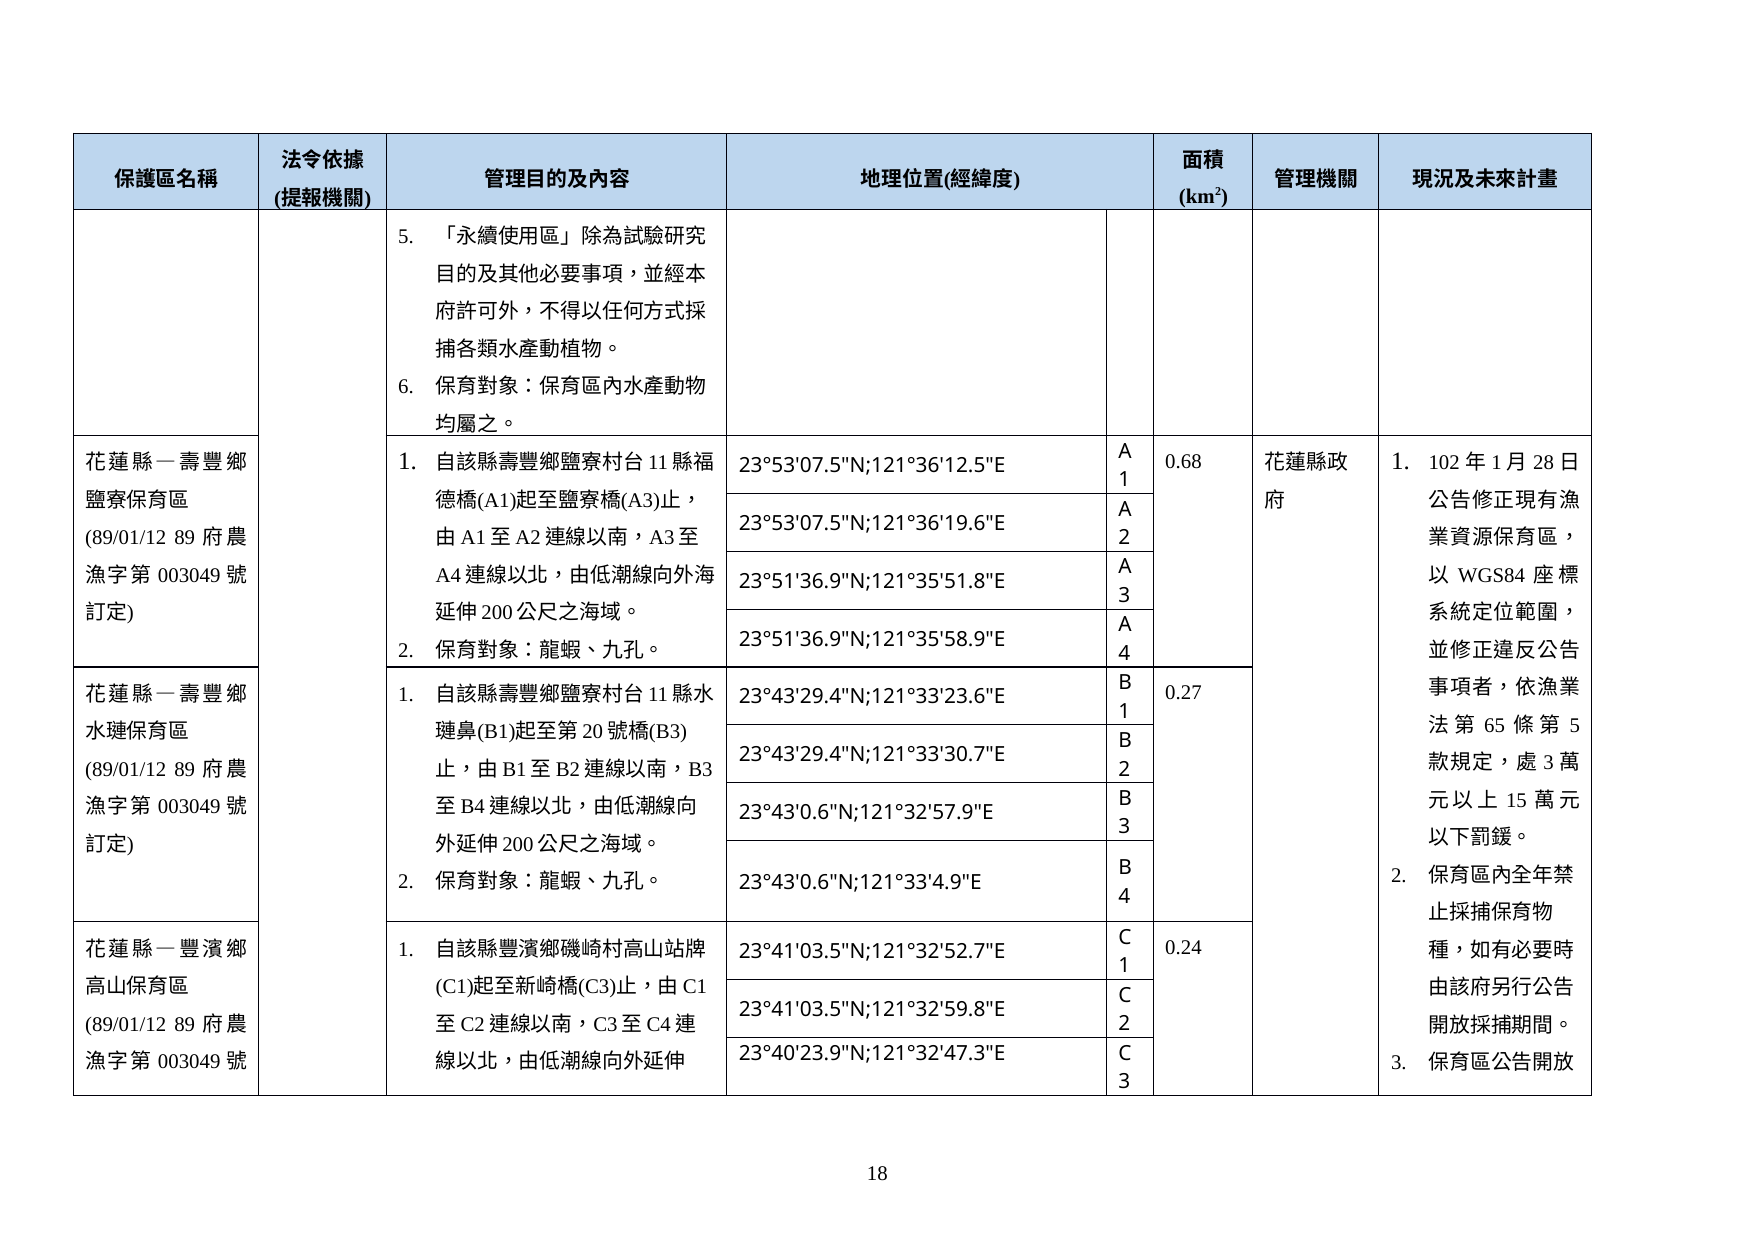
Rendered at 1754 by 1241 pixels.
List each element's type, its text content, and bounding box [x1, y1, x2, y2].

table_cell 23°41'03.5"N;121°32'52.7"E [727, 922, 1106, 979]
table_cell B3 [1107, 783, 1153, 840]
table_header 管理目的及內容 [387, 134, 726, 209]
table_cell 23°41'03.5"N;121°32'59.8"E [727, 980, 1106, 1037]
table_cell A3 [1107, 552, 1153, 608]
table_cell 花蓮縣政府 [1253, 436, 1378, 1094]
table_cell 23°53'07.5"N;121°36'19.6"E [727, 494, 1106, 551]
table_cell 23°43'29.4"N;121°33'23.6"E [727, 668, 1106, 724]
table_cell 花蓮縣—豐濱鄉高山保育區 (89/01/12 89府農漁字第003049號 [74, 922, 258, 1094]
table_cell 保育區範圍位置： 北起A點（臺11線－潮來橋），南至E點（臺11線152.5公里處）之沿岸平均高潮線向外海延伸約500公尺，與B、D、F三點所圍成之海域；另以C點（安天宮）與D點為分界，以北為永續使用區，以南為核心區。 於保育區内從事各項觀光、遊憩等活動，不得以石塊擲魚、捉魚離水或其他危害海洋生物之行為，亦不得有將廢棄物拋入海中、騎乘水上摩托車或其他破壞海洋生物棲地之行為。 保育區內餵食海洋生物應遵照管理單位、志工或該府認證合格之解說人員之管制，不得任意為之。 「核心區」除為試驗研究目的，並經本府許可外，不得以任何方式採捕各類水產動植物。 「永續使用區」除為試驗研究目的及其他必要事項，並經本府許可外，不得以任何方式採捕各類水產動植物。 保育對象：保育區內水產動物均屬之。 [387, 210, 726, 435]
table_header 法令依據 (提報機關) [259, 134, 386, 209]
table_header 保護區名稱 [74, 134, 258, 209]
table_cell [1107, 210, 1153, 435]
table_cell A2 [1107, 494, 1153, 551]
table_header 面積(km2) [1154, 134, 1252, 209]
table_cell B4 [1107, 841, 1153, 921]
table_cell 23°40'23.9"N;121°32'47.3"E [727, 1038, 1106, 1094]
table_cell [727, 210, 1106, 435]
table_cell 花蓮縣—壽豐鄉鹽寮保育區 (89/01/12 89府農漁字第003049號訂定) [74, 436, 258, 666]
table_cell 自該縣壽豐鄉鹽寮村台11縣福德橋(A1)起至鹽寮橋(A3)止，由A1至A2連線以南，A3至A4連線以北，由低潮線向外海延伸200公尺之海域。 保育對象：龍蝦、九孔。 [387, 436, 726, 666]
table_cell 0.24 [1154, 922, 1252, 1094]
table_cell A1 [1107, 436, 1153, 493]
table_cell C3 [1107, 1038, 1153, 1094]
table_cell 23°53'07.5"N;121°36'12.5"E [727, 436, 1106, 493]
table_cell 0.27 [1154, 668, 1252, 921]
table_cell 自該縣豐濱鄉磯崎村高山站牌(C1)起至新崎橋(C3)止，由C1至C2連線以南，C3至C4連線以北，由低潮線向外延伸200公尺之海域。 保育對象：龍蝦、九孔。 [387, 922, 726, 1094]
table_cell 23°51'36.9"N;121°35'58.9"E [727, 610, 1106, 666]
table_cell [1253, 210, 1378, 435]
table_header 地理位置(經緯度) [727, 134, 1153, 209]
table_cell 23°43'29.4"N;121°33'30.7"E [727, 725, 1106, 782]
table_cell [1379, 210, 1591, 435]
table_cell 0.68 [1154, 436, 1252, 666]
table_cell 23°43'0.6"N;121°33'4.9"E [727, 841, 1106, 921]
table_cell 花蓮縣—壽豐鄉水璉保育區 (89/01/12 89府農漁字第003049號訂定) [74, 668, 258, 921]
table_cell 23°51'36.9"N;121°35'51.8"E [727, 552, 1106, 608]
table_cell [259, 210, 386, 1094]
table_cell 102年1月28日公告修正現有漁業資源保育區，以WGS84座標系統定位範圍，並修正違反公告事項者，依漁業法第65條第5款規定，處3萬元以上15萬元以下罰鍰。 保育區內全年禁止採捕保育物種，如有必要時由該府另行公告開放採捕期間。 保育區公告開放採捕期間，禁止採捕體長未滿二十公分之龍蝦及殼長未滿四公分之九孔。 屬「多功能使用」保護等級。 [1379, 436, 1591, 1094]
table_cell 23°43'0.6"N;121°32'57.9"E [727, 783, 1106, 840]
table_cell C1 [1107, 922, 1153, 979]
table_cell B1 [1107, 668, 1153, 724]
table_cell [74, 210, 258, 435]
table_cell B2 [1107, 725, 1153, 782]
table_cell A4 [1107, 610, 1153, 666]
table_cell [1154, 210, 1252, 435]
table_header 現況及未來計畫 [1379, 134, 1591, 209]
table_cell C2 [1107, 980, 1153, 1037]
table_cell 自該縣壽豐鄉鹽寮村台11縣水璉鼻(B1)起至第20號橋(B3)止，由B1至B2連線以南，B3至B4連線以北，由低潮線向外延伸200公尺之海域。 保育對象：龍蝦、九孔。 [387, 668, 726, 921]
table_header 管理機關 [1253, 134, 1378, 209]
